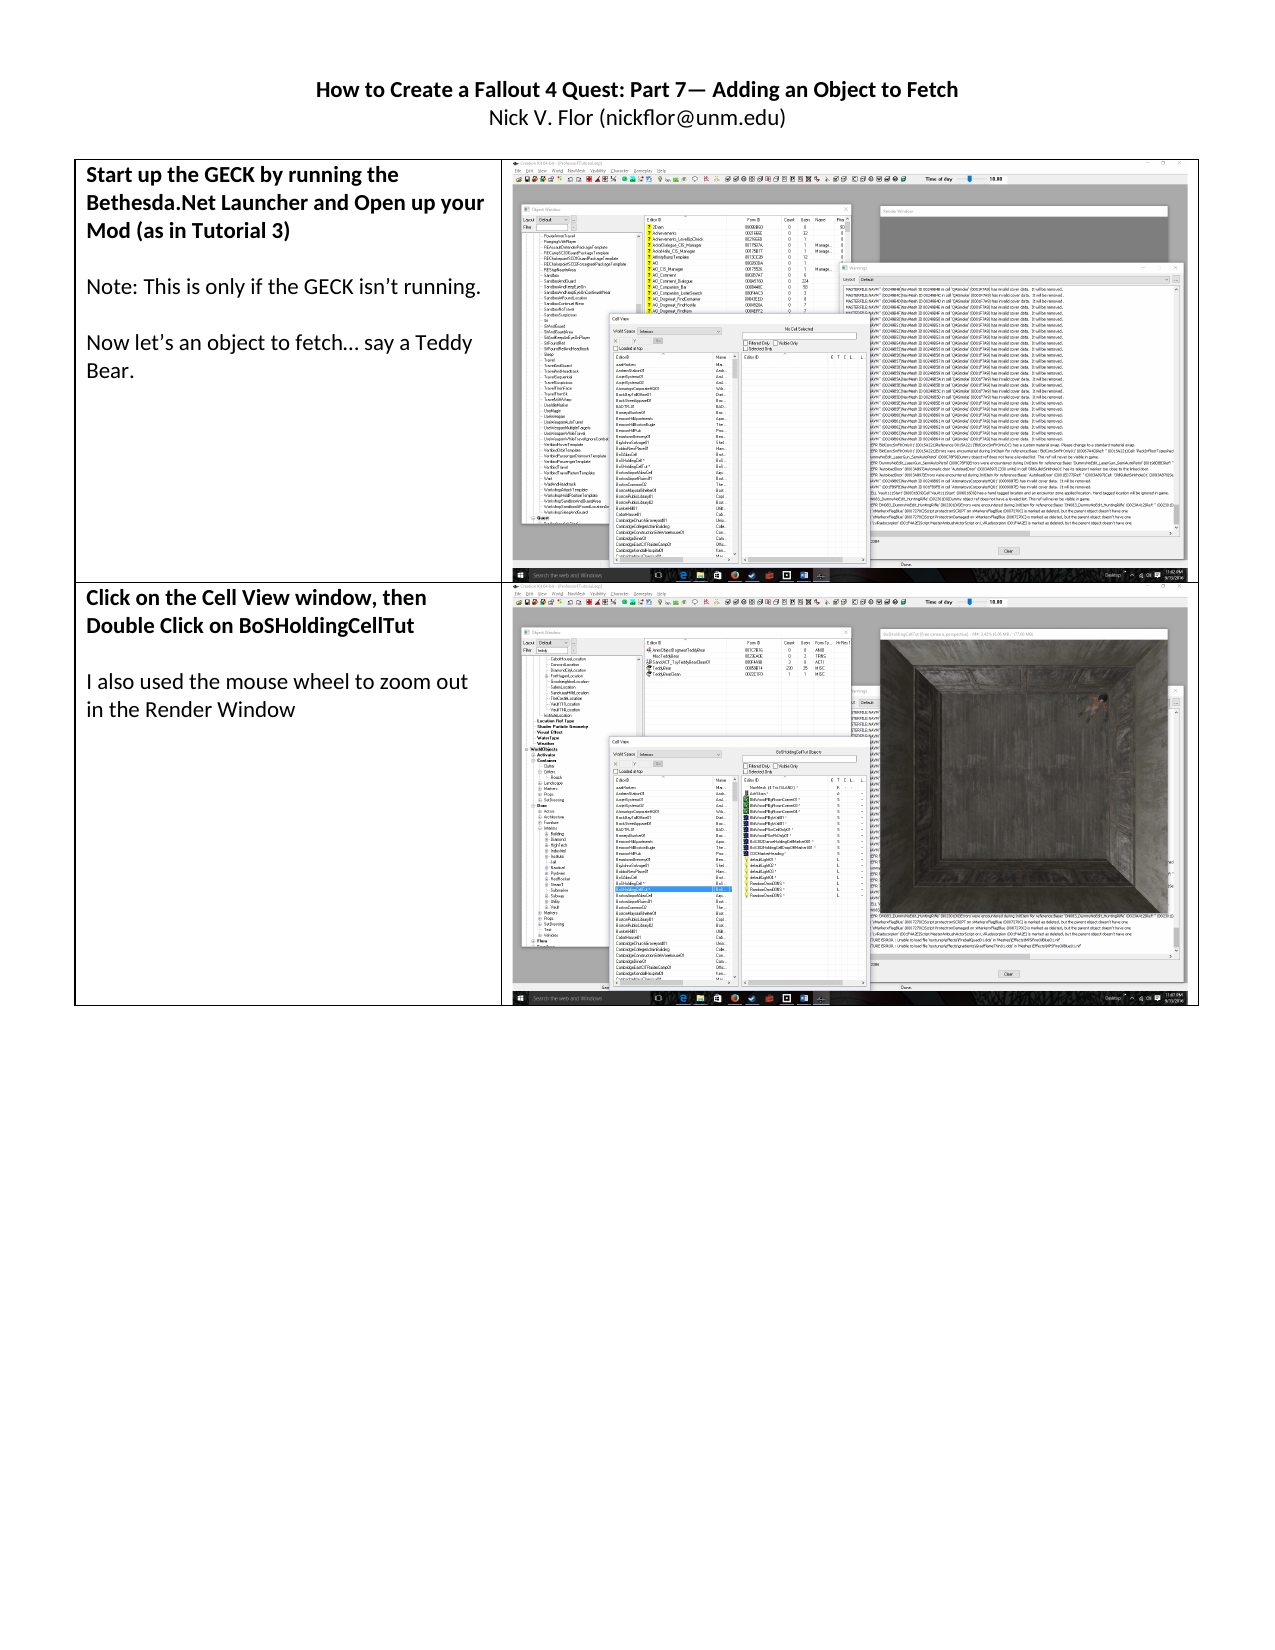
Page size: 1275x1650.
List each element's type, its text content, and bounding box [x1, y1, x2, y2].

table_cell Click on the Cell View window, then Double Click on BoSHoldingCellTut I also used the mouse wheel to zoom out in the Render Window [76, 583, 501, 1005]
table_header Start up the GECK by running the Bethesda.Net Launcher and Open up your Mod (as in Tutorial 3) Note: This is only if the GECK isn’t running. Now let’s an object to fetch… say a Teddy Bear. [76, 160, 501, 582]
text How to Create a Fallout 4 Quest: Part 7— Adding an Object to Fetch [75, 75, 1200, 103]
text Nick V. Flor (nickflor@unm.edu) [75, 103, 1200, 131]
table_header [502, 160, 512, 582]
table_cell [502, 583, 512, 1005]
table_header [1188, 160, 1198, 582]
table_cell [1188, 583, 1198, 1005]
